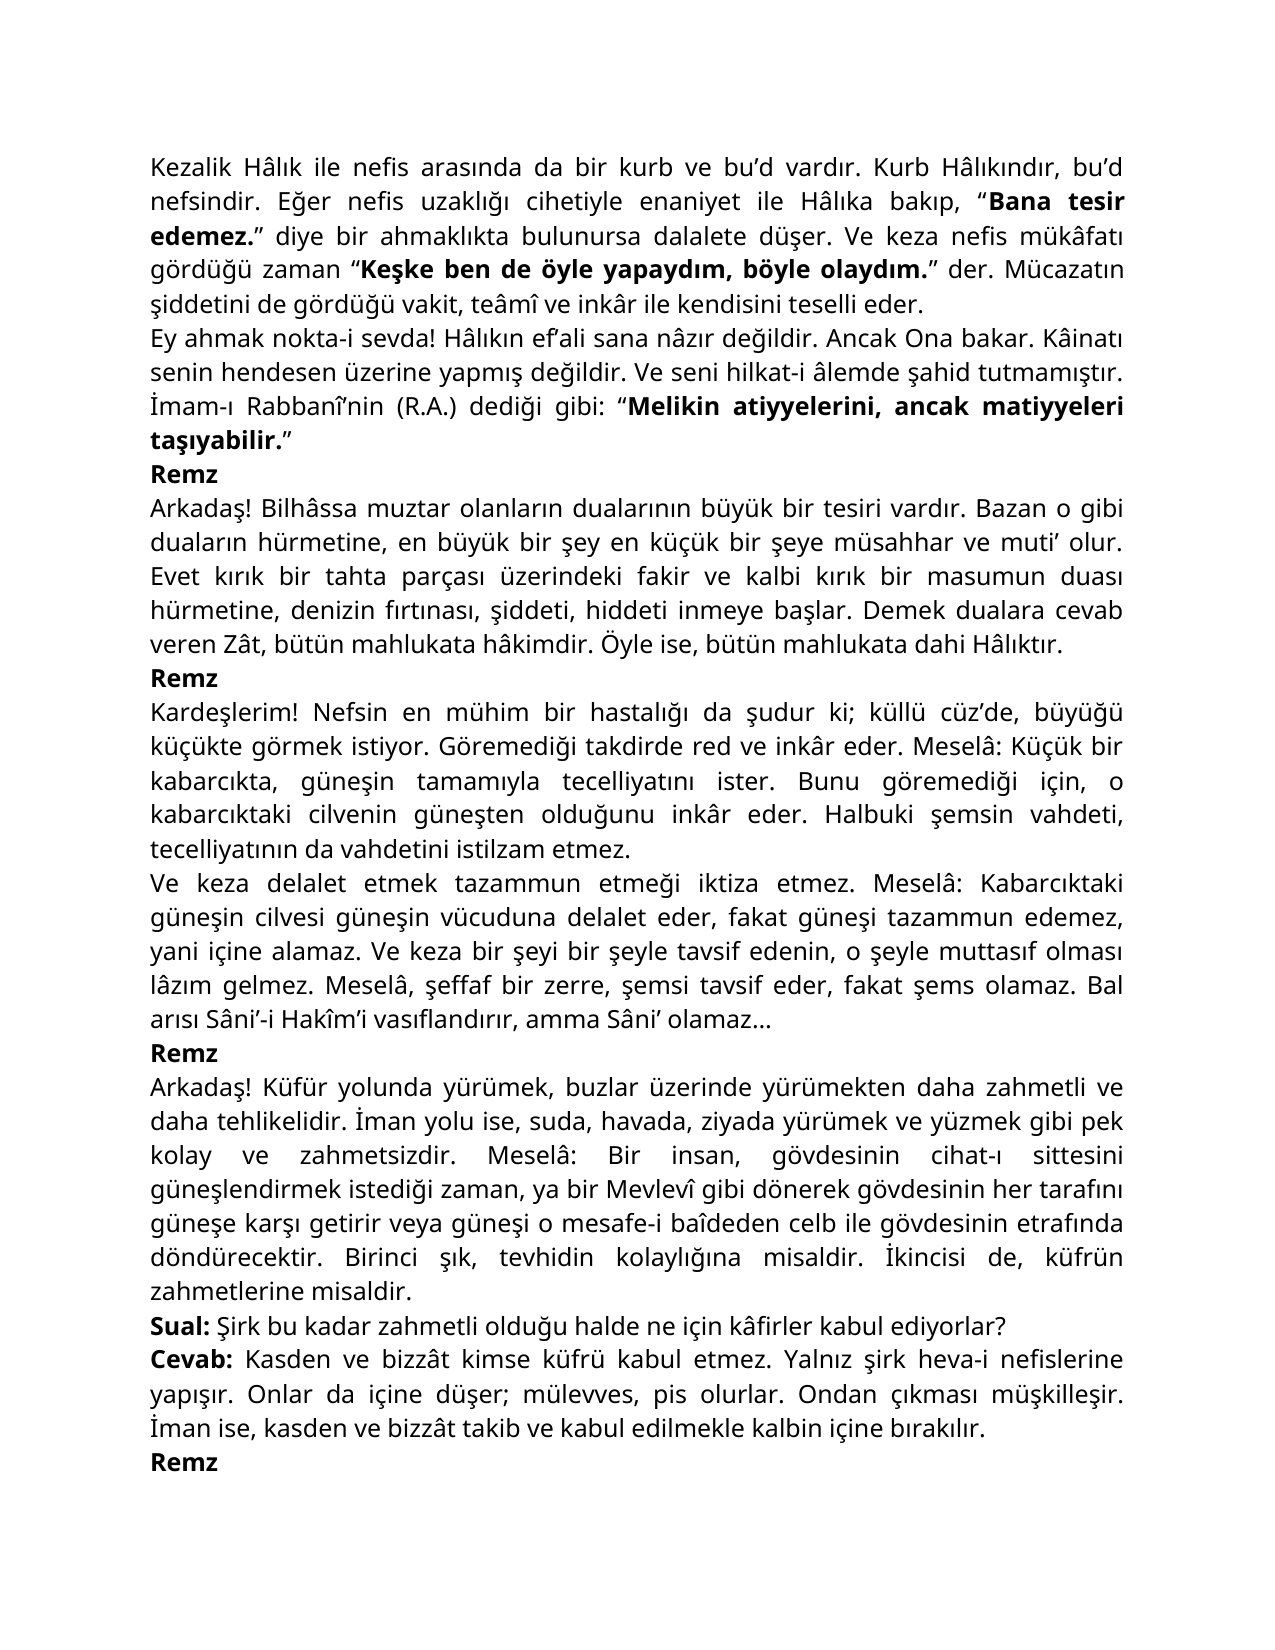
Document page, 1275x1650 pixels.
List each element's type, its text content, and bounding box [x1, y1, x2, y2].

text Cevab: Kasden ve bizzât kimse küfrü kabul etmez. Yalnız şirk heva-i nefislerine yapışır. Onlar da içine düşer; mülevves, pis olurlar. Ondan çıkması müşkilleşir. İman ise, kasden ve bizzât takib ve kabul edilmekle kalbin içine bırakılır. [150, 1342, 1125, 1444]
text Arkadaş! Bilhâssa muztar olanların dualarının büyük bir tesiri vardır. Bazan o gibi duaların hürmetine, en büyük bir şey en küçük bir şeye müsahhar ve muti’ olur. Evet kırık bir tahta parçası üzerindeki fakir ve kalbi kırık bir masumun duası hürmetine, denizin fırtınası, şiddeti, hiddeti inmeye başlar. Demek dualara cevab veren Zât, bütün mahlukata hâkimdir. Öyle ise, bütün mahlukata dahi Hâlıktır. [150, 491, 1125, 661]
text Sual: Şirk bu kadar zahmetli olduğu halde ne için kâfirler kabul ediyorlar? [150, 1308, 1125, 1342]
text Kezalik Hâlık ile nefis arasında da bir kurb ve bu’d vardır. Kurb Hâlıkındır, bu’d nefsindir. Eğer nefis uzaklığı cihetiyle enaniyet ile Hâlıka bakıp, “Bana tesir edemez.” diye bir ahmaklıkta bulunursa dalalete düşer. Ve keza nefis mükâfatı gördüğü zaman “Keşke ben de öyle yapaydım, böyle olaydım.” der. Mücazatın şiddetini de gördüğü vakit, teâmî ve inkâr ile kendisini teselli eder. [150, 150, 1125, 320]
text Remz [150, 1444, 1125, 1478]
text Remz [150, 1036, 1125, 1070]
text Kardeşlerim! Nefsin en mühim bir hastalığı da şudur ki; küllü cüz’de, büyüğü küçükte görmek istiyor. Göremediği takdirde red ve inkâr eder. Meselâ: Küçük bir kabarcıkta, güneşin tamamıyla tecelliyatını ister. Bunu göremediği için, o kabarcıktaki cilvenin güneşten olduğunu inkâr eder. Halbuki şemsin vahdeti, tecelliyatının da vahdetini istilzam etmez. [150, 695, 1125, 865]
text Remz [150, 457, 1125, 491]
text Ve keza delalet etmek tazammun etmeği iktiza etmez. Meselâ: Kabarcıktaki güneşin cilvesi güneşin vücuduna delalet eder, fakat güneşi tazammun edemez, yani içine alamaz. Ve keza bir şeyi bir şeyle tavsif edenin, o şeyle muttasıf olması lâzım gelmez. Meselâ, şeffaf bir zerre, şemsi tavsif eder, fakat şems olamaz. Bal arısı Sâni’-i Hakîm’i vasıflandırır, amma Sâni’ olamaz… [150, 865, 1125, 1036]
text Arkadaş! Küfür yolunda yürümek, buzlar üzerinde yürümekten daha zahmetli ve daha tehlikelidir. İman yolu ise, suda, havada, ziyada yürümek ve yüzmek gibi pek kolay ve zahmetsizdir. Meselâ: Bir insan, gövdesinin cihat-ı sittesini güneşlendirmek istediği zaman, ya bir Mevlevî gibi dönerek gövdesinin her tarafını güneşe karşı getirir veya güneşi o mesafe-i baîdeden celb ile gövdesinin etrafında döndürecektir. Birinci şık, tevhidin kolaylığına misaldir. İkincisi de, küfrün zahmetlerine misaldir. [150, 1070, 1125, 1308]
text Remz [150, 661, 1125, 695]
text Ey ahmak nokta-i sevda! Hâlıkın ef’ali sana nâzır değildir. Ancak Ona bakar. Kâinatı senin hendesen üzerine yapmış değildir. Ve seni hilkat-i âlemde şahid tutmamıştır. İmam-ı Rabbanî’nin (R.A.) dediği gibi: “Melikin atiyyelerini, ancak matiyyeleri taşıyabilir.” [150, 320, 1125, 457]
